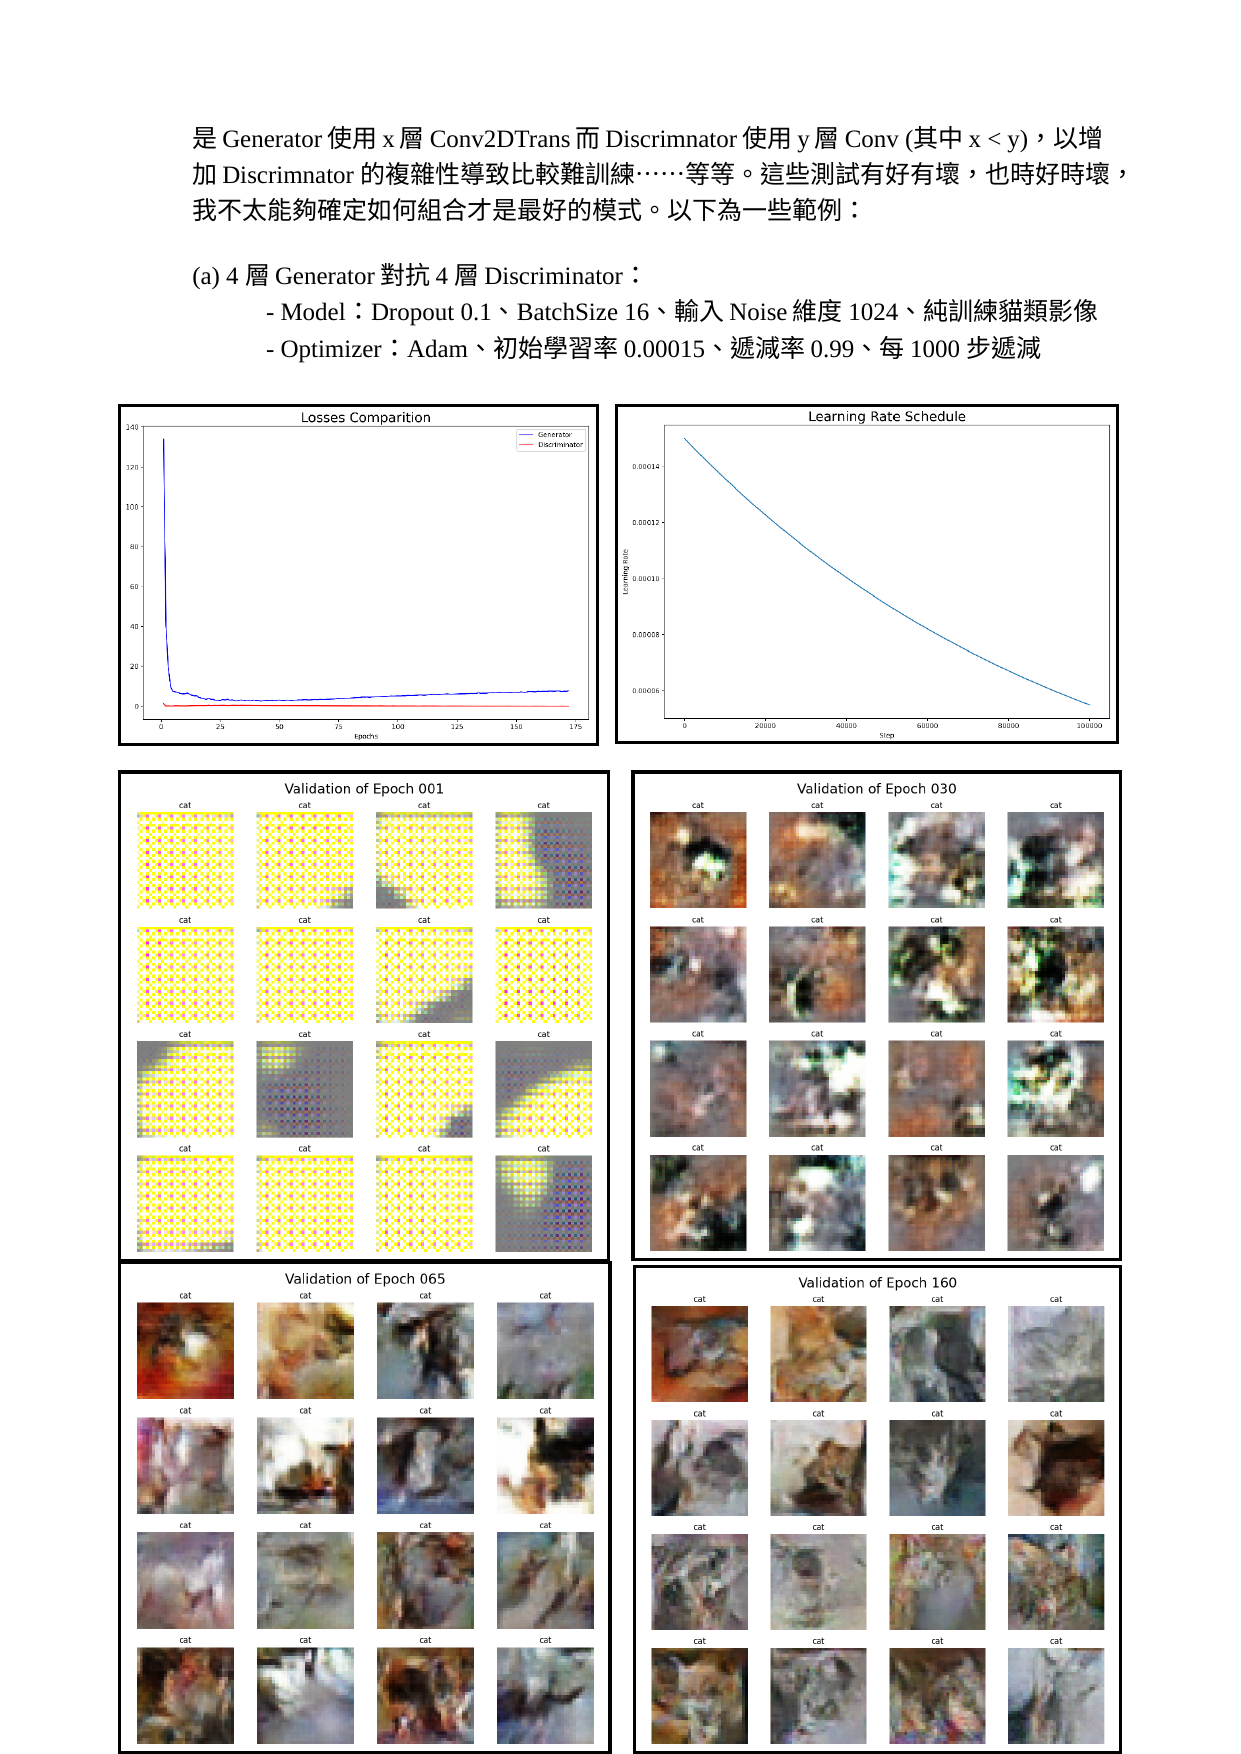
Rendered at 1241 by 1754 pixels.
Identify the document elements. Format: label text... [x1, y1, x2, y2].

text - Optimizer：Adam、初始學習率 0.00015、遞減率 0.99、每 1000 步遞減 [118, 328, 1122, 364]
text (a) 4 層Generator對抗 4 層Discriminator： [118, 256, 1122, 292]
text - Model：Dropout 0.1、BatchSize 16、輸入Noise維度 1024、純訓練貓類影像 [118, 292, 1122, 328]
text 我認為最主要的困難還是在於因為GAN的訓練十分需要技巧，所以我花了很多時間在尋找最佳的訓練方式，並在過程中有一些發現。像是Discriminator的訓練速度似乎遠比Generator快速，於是我嘗試過對Generator和Discriminator使用相同和不同的Optimizers，或是每訓練x次Generator才訓練y次Discriminator (其中x > y)，或是當Generator的Loss比 Discriminator的Loss大N倍時則暫停訓練Discriminator；又或是Generator使用x層Conv2DTrans而Discrimnator使用y層Conv (其中x < y)，以增加Discrimnator 的複雜性導致比較難訓練……等等。這些測試有好有壞，也時好時壞，我不太能夠確定如何組合才是最好的模式。以下為一些範例： [192, 118, 1122, 227]
